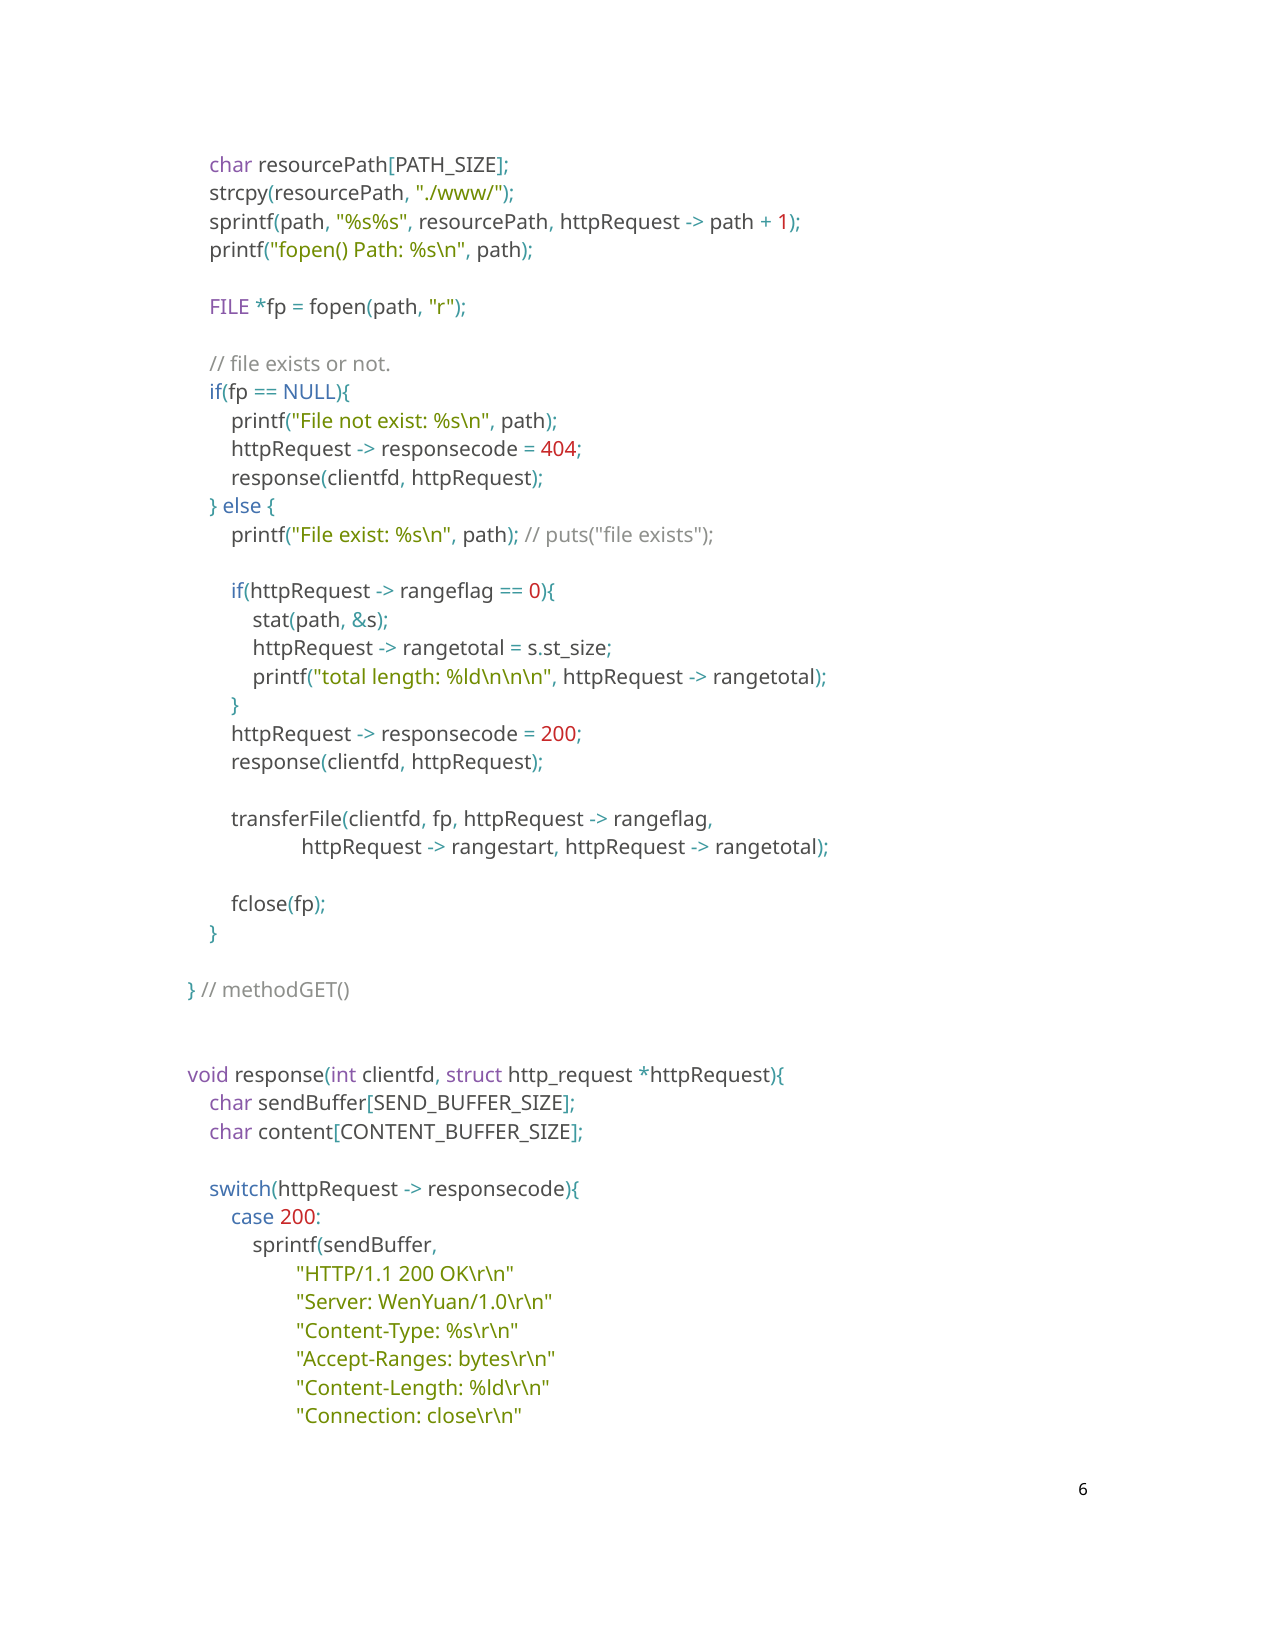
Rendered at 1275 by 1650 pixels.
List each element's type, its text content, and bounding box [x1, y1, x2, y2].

text printf("total length: %ld\n\n\n", httpRequest -> rangetotal); [187, 662, 1087, 690]
text "HTTP/1.1 200 OK\r\n" [187, 1259, 1087, 1287]
text transferFile(clientfd, fp, httpRequest -> rangeflag, [187, 804, 1087, 832]
text "Content-Length: %ld\r\n" [187, 1373, 1087, 1401]
text stat(path, &s); [187, 605, 1087, 633]
text } [187, 690, 1087, 719]
text switch(httpRequest -> responsecode){ [187, 1174, 1087, 1202]
text char content[CONTENT_BUFFER_SIZE]; [187, 1117, 1087, 1145]
text sprintf(path, "%s%s", resourcePath, httpRequest -> path + 1); [187, 207, 1087, 235]
text httpRequest -> responsecode = 404; [187, 434, 1087, 463]
text httpRequest -> rangetotal = s.st_size; [187, 633, 1087, 662]
text char resourcePath[PATH_SIZE]; [187, 150, 1087, 178]
text char sendBuffer[SEND_BUFFER_SIZE]; [187, 1088, 1087, 1117]
text httpRequest -> rangestart, httpRequest -> rangetotal); [187, 832, 1087, 861]
text } [187, 918, 1087, 946]
text if(fp == NULL){ [187, 377, 1087, 406]
text httpRequest -> responsecode = 200; [187, 719, 1087, 747]
text "Server: WenYuan/1.0\r\n" [187, 1287, 1087, 1316]
text if(httpRequest -> rangeflag == 0){ [187, 577, 1087, 605]
text } // methodGET() [187, 975, 1087, 1003]
text FILE *fp = fopen(path, "r"); [187, 292, 1087, 321]
text "Content-Type: %s\r\n" [187, 1316, 1087, 1344]
text response(clientfd, httpRequest); [187, 463, 1087, 491]
text printf("fopen() Path: %s\n", path); [187, 235, 1087, 264]
text fclose(fp); [187, 889, 1087, 918]
text response(clientfd, httpRequest); [187, 747, 1087, 776]
text void response(int clientfd, struct http_request *httpRequest){ [187, 1060, 1087, 1088]
text printf("File not exist: %s\n", path); [187, 406, 1087, 434]
text "Accept-Ranges: bytes\r\n" [187, 1344, 1087, 1373]
text "Connection: close\r\n" [187, 1401, 1087, 1430]
text case 200: [187, 1202, 1087, 1231]
text strcpy(resourcePath, "./www/"); [187, 178, 1087, 207]
text printf("File exist: %s\n", path); // puts("file exists"); [187, 520, 1087, 548]
text // file exists or not. [187, 349, 1087, 377]
text sprintf(sendBuffer, [187, 1231, 1087, 1259]
text } else { [187, 491, 1087, 520]
